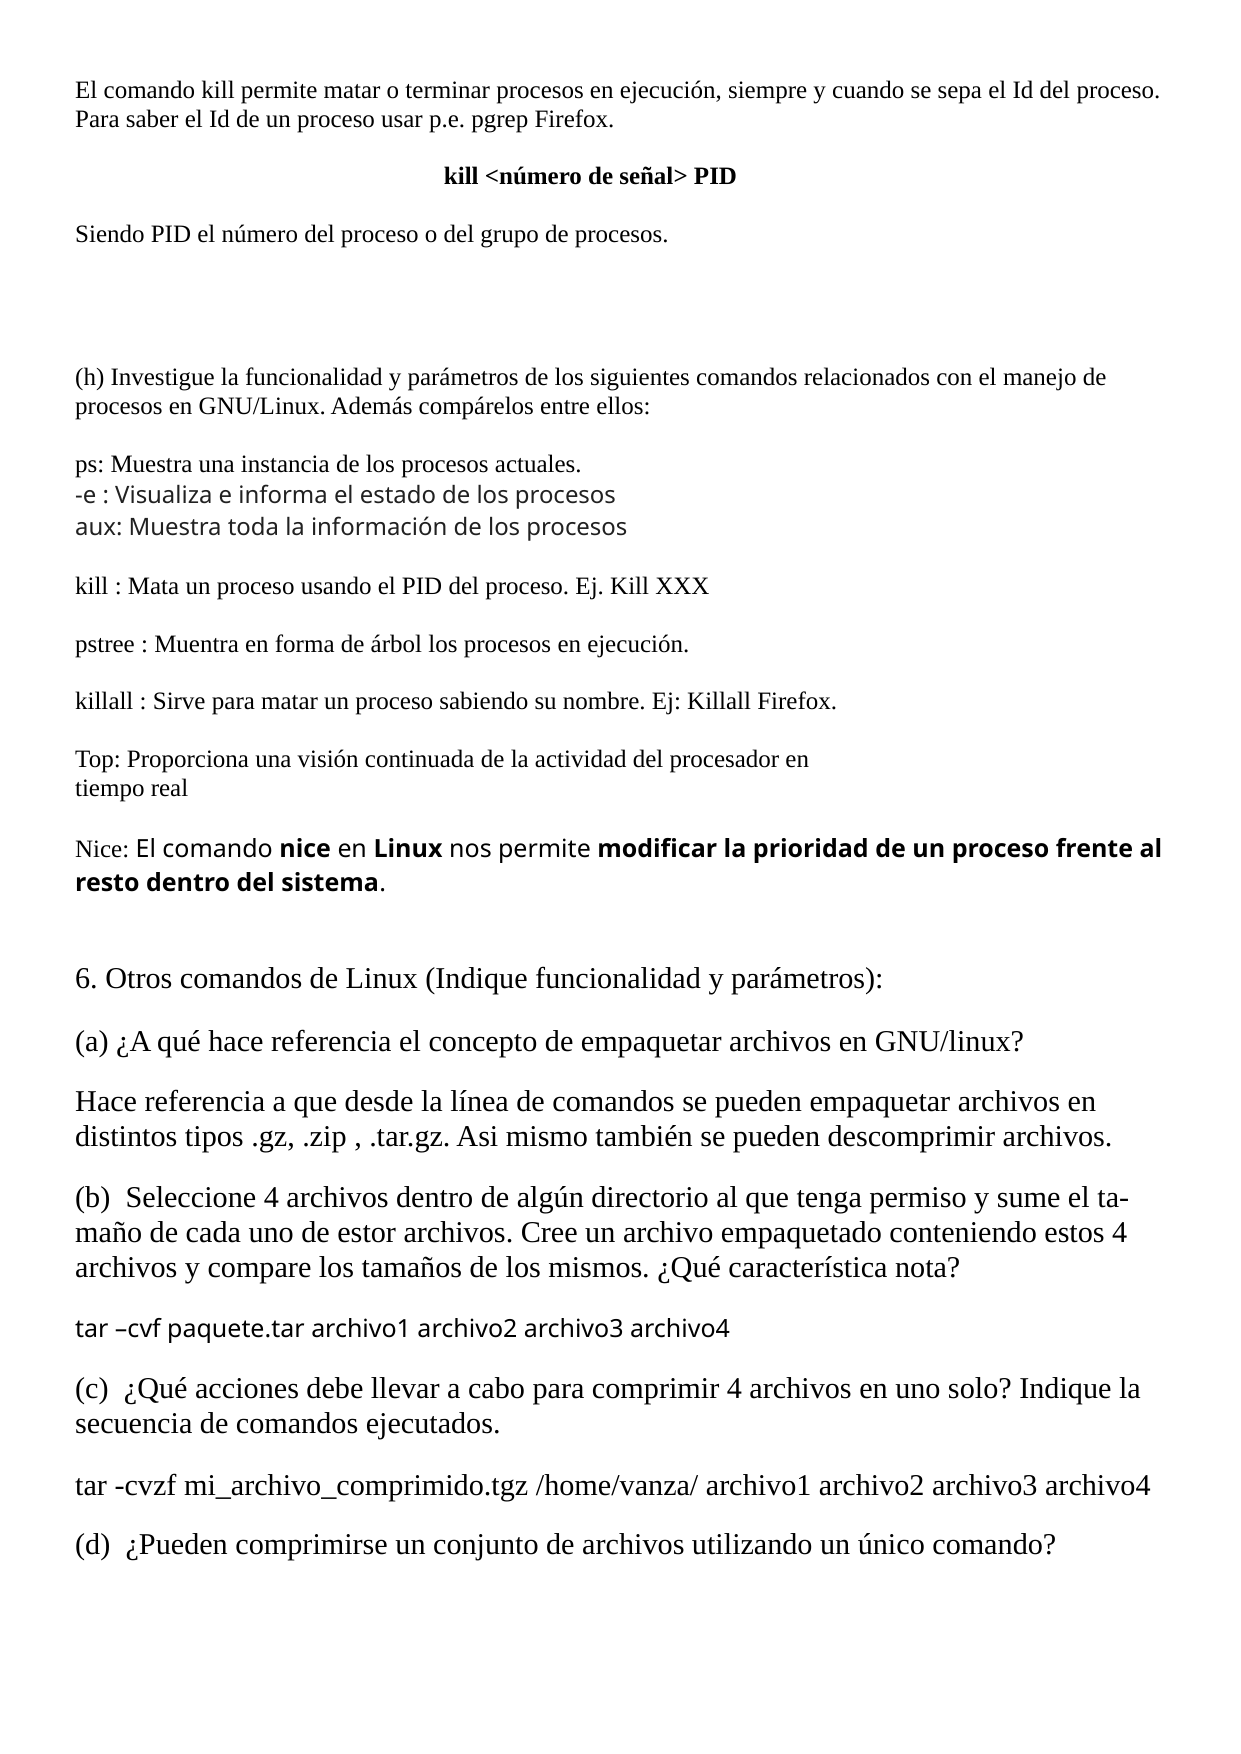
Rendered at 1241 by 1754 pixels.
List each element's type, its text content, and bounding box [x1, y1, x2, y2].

text Hace referencia a que desde la línea de comandos se pueden empaquetar archivos en distintos tipos .gz, .zip , .tar.gz. Asi mismo también se pueden descomprimir archivos. [75, 1082, 1165, 1153]
text -e : Visualiza e informa el estado de los procesos [75, 477, 1165, 510]
text kill <número de señal> PID [75, 161, 1165, 190]
text tar -cvzf mi_archivo_comprimido.tgz /home/vanza/ archivo1 archivo2 archivo3 archivo4 [75, 1466, 1165, 1501]
text (a) ¿A qué hace referencia el concepto de empaquetar archivos en GNU/linux? [75, 1022, 1165, 1057]
text (h) Investigue la funcionalidad y parámetros de los siguientes comandos relacionados con el manejo de procesos en GNU/Linux. Además compárelos entre ellos: [75, 362, 1165, 420]
text tiempo real [75, 773, 1165, 801]
text (c) ¿Qué acciones debe llevar a cabo para comprimir 4 archivos en uno solo? Indique la secuencia de comandos ejecutados. [75, 1370, 1165, 1441]
text kill : Mata un proceso usando el PID del proceso. Ej. Kill XXX [75, 571, 1165, 600]
text ps: Muestra una instancia de los procesos actuales. [75, 449, 1165, 477]
text El comando kill permite matar o terminar procesos en ejecución, siempre y cuando se sepa el Id del proceso. Para saber el Id de un proceso usar p.e. pgrep Firefox. [75, 75, 1165, 132]
text tar –cvf paquete.tar archivo1 archivo2 archivo3 archivo4 [75, 1309, 1165, 1345]
text (d) ¿Pueden comprimirse un conjunto de archivos utilizando un único comando? [75, 1526, 1165, 1562]
text 6. Otros comandos de Linux (Indique funcionalidad y parámetros): [75, 956, 1165, 997]
text Nice: El comando nice en Linux nos permite modificar la prioridad de un proceso frente al resto dentro del sistema. [75, 830, 1165, 898]
text (b) Seleccione 4 archivos dentro de algún directorio al que tenga permiso y sume el ta- maño de cada uno de estor archivos. Cree un archivo empaquetado conteniendo estos 4 archivos y compare los tamaños de los mismos. ¿Qué característica nota? [75, 1178, 1165, 1284]
text killall : Sirve para matar un proceso sabiendo su nombre. Ej: Killall Firefox. [75, 686, 1165, 715]
text Top: Proporciona una visión continuada de la actividad del procesador en [75, 744, 1165, 773]
text pstree : Muentra en forma de árbol los procesos en ejecución. [75, 629, 1165, 658]
text aux: Muestra toda la información de los procesos [75, 510, 1165, 543]
text Siendo PID el número del proceso o del grupo de procesos. [75, 219, 1165, 247]
